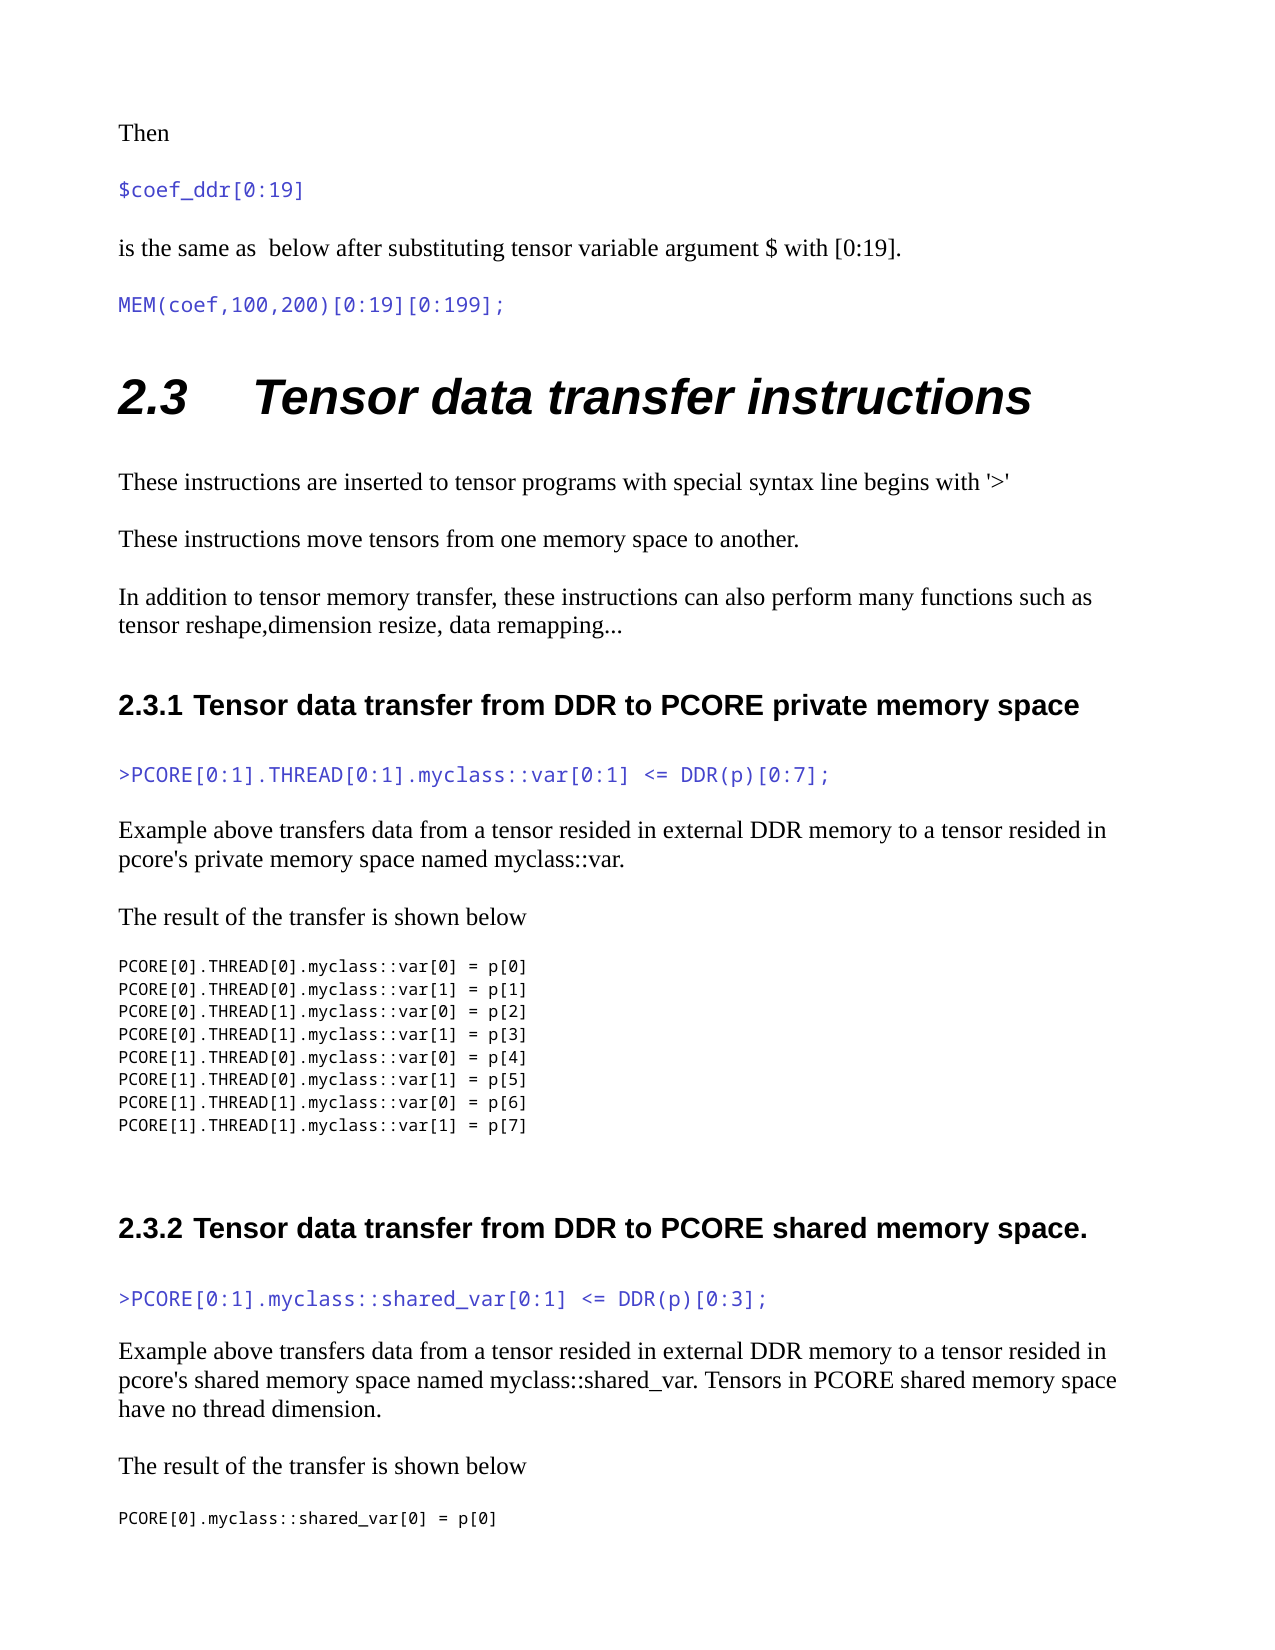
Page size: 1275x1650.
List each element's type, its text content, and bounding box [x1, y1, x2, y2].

text The result of the transfer is shown below [118, 902, 1157, 930]
text $coef_ddr[0:19] [118, 176, 1157, 204]
text PCORE[0].THREAD[1].myclass::var[0] = p[2] [118, 1000, 1157, 1022]
text Example above transfers data from a tensor resided in external DDR memory to a tensor resided in pcore's private memory space named myclass::var. [118, 815, 1157, 873]
text PCORE[0].THREAD[0].myclass::var[0] = p[0] [118, 954, 1157, 977]
text Example above transfers data from a tensor resided in external DDR memory to a tensor resided in pcore's shared memory space named myclass::shared_var. Tensors in PCORE shared memory space have no thread dimension. [118, 1336, 1157, 1423]
text >PCORE[0:1].THREAD[0:1].myclass::var[0:1] <= DDR(p)[0:7]; [118, 761, 1157, 789]
text Then [118, 118, 1157, 147]
text PCORE[0].THREAD[0].myclass::var[1] = p[1] [118, 977, 1157, 1000]
subtitle Tensor data transfer instructions [118, 368, 1157, 425]
text >PCORE[0:1].myclass::shared_var[0:1] <= DDR(p)[0:3]; [118, 1284, 1157, 1312]
text PCORE[0].THREAD[1].myclass::var[1] = p[3] [118, 1022, 1157, 1045]
text PCORE[1].THREAD[0].myclass::var[1] = p[5] [118, 1068, 1157, 1091]
subtitle Tensor data transfer from DDR to PCORE private memory space [118, 688, 1157, 722]
text PCORE[1].THREAD[0].myclass::var[0] = p[4] [118, 1045, 1157, 1068]
text PCORE[1].THREAD[1].myclass::var[0] = p[6] [118, 1091, 1157, 1113]
text MEM(coef,100,200)[0:19][0:199]; [118, 290, 1157, 319]
text These instructions are inserted to tensor programs with special syntax line begins with '>' [118, 467, 1157, 495]
text PCORE[1].THREAD[1].myclass::var[1] = p[7] [118, 1113, 1157, 1136]
text is the same as below after substituting tensor variable argument $ with [0:19]. [118, 233, 1157, 262]
text PCORE[0].myclass::shared_var[0] = p[0] [118, 1506, 1157, 1529]
subtitle Tensor data transfer from DDR to PCORE shared memory space. [118, 1211, 1157, 1245]
text These instructions move tensors from one memory space to another. [118, 524, 1157, 553]
text The result of the transfer is shown below [118, 1451, 1157, 1480]
text In addition to tensor memory transfer, these instructions can also perform many functions such as tensor reshape,dimension resize, data remapping... [118, 582, 1157, 639]
